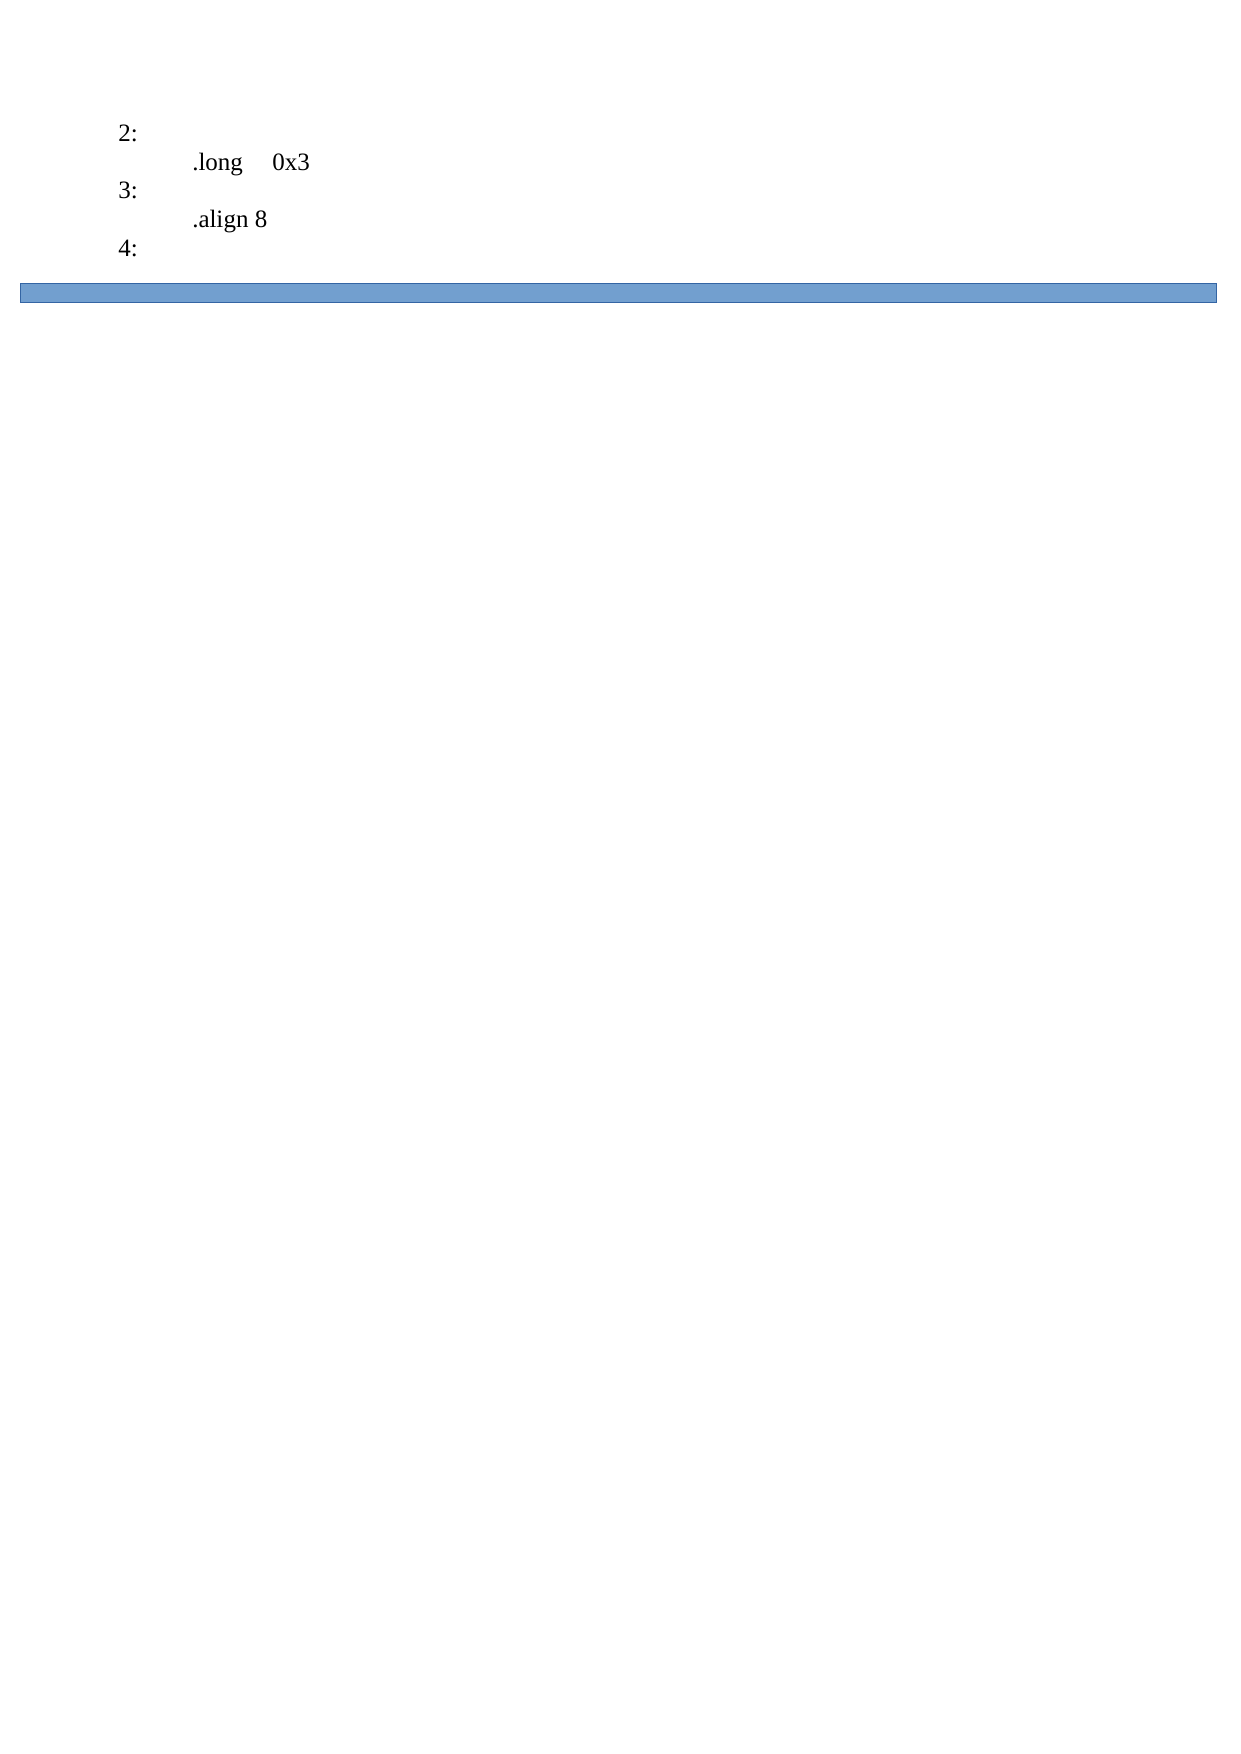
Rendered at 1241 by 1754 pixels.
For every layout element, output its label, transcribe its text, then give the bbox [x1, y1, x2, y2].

text .long 0x3 [118, 147, 1122, 176]
text 3: [118, 176, 1122, 204]
text 4: [118, 233, 1122, 262]
text .align 8 [118, 204, 1122, 233]
text 2: [118, 118, 1122, 147]
